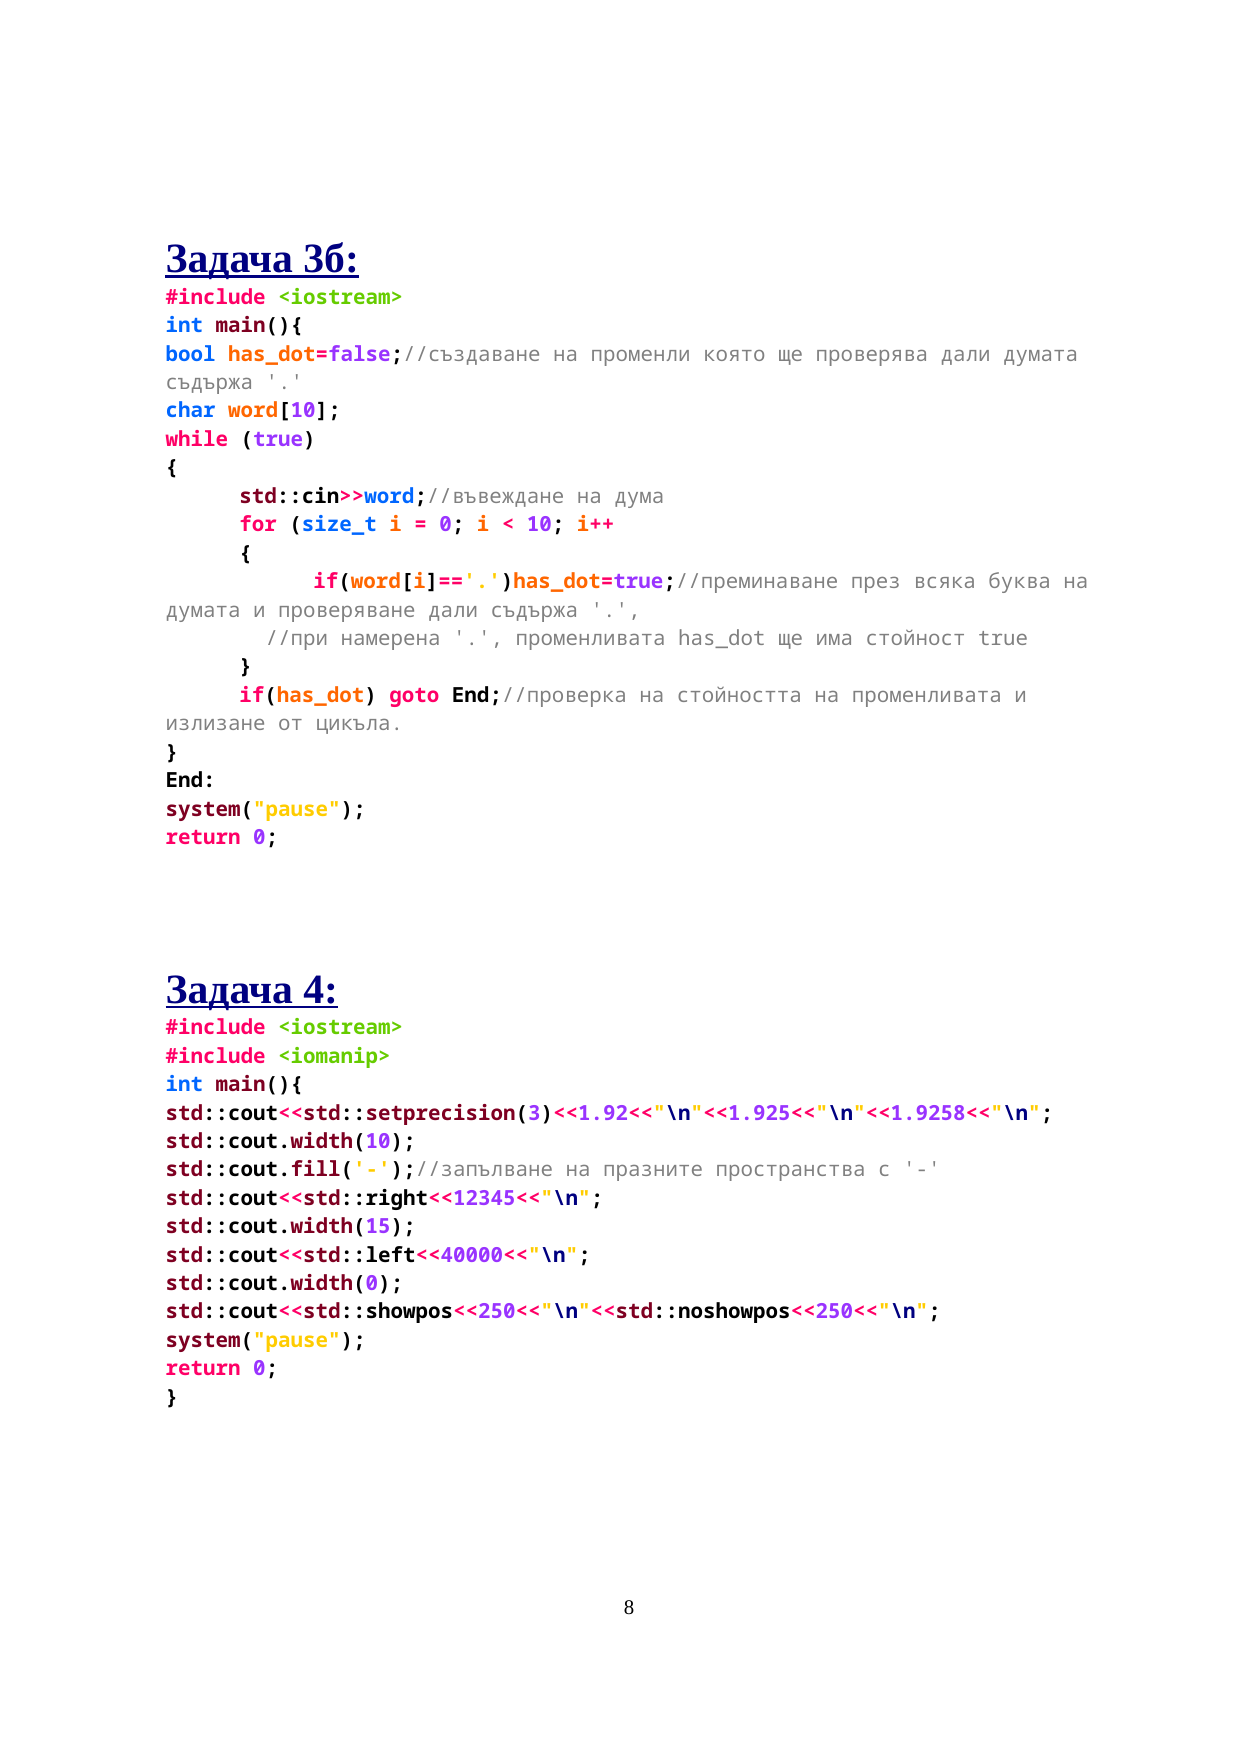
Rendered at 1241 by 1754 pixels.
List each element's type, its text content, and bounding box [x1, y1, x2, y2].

text int main(){ [165, 310, 1093, 339]
text std::cin>>word;//въвеждане на дума [165, 481, 1093, 509]
text { [165, 452, 1093, 481]
text std::cout<<std::showpos<<250<<"\n"<<std::noshowpos<<250<<"\n"; [165, 1297, 1093, 1325]
text if(word[i]=='.')has_dot=true;//преминаване през всяка буква на думата и проверяване дали съдържа '.', [165, 566, 1093, 623]
text { [165, 538, 1093, 566]
text if(has_dot) goto End;//проверка на стойността на променливата и излизане от цикъла. [165, 680, 1093, 737]
text Задача 3б: [165, 234, 1093, 282]
text while (true) [165, 424, 1093, 452]
text std::cout<<std::setprecision(3)<<1.92<<"\n"<<1.925<<"\n"<<1.9258<<"\n"; [165, 1098, 1093, 1126]
text } [165, 737, 1093, 765]
text std::cout<<std::left<<40000<<"\n"; [165, 1240, 1093, 1268]
text Задача 4: [165, 964, 1093, 1012]
text system("pause"); [165, 1325, 1093, 1353]
text } [165, 652, 1093, 680]
text std::cout.width(15); [165, 1211, 1093, 1240]
text for (size_t i = 0; i < 10; i++ [165, 509, 1093, 538]
text std::cout.width(10); [165, 1126, 1093, 1154]
text return 0; [165, 822, 1093, 851]
text #include <iostream> [165, 282, 1093, 310]
text std::cout<<std::right<<12345<<"\n"; [165, 1183, 1093, 1211]
text } [165, 1382, 1093, 1410]
text #include <iomanip> [165, 1041, 1093, 1069]
text char word[10]; [165, 396, 1093, 424]
text End: [165, 765, 1093, 794]
text system("pause"); [165, 794, 1093, 822]
text std::cout.fill('-');//запълване на празните пространства с '-' [165, 1154, 1093, 1183]
text std::cout.width(0); [165, 1268, 1093, 1297]
text //при намерена '.', променливата has_dot ще има стойност true [165, 623, 1093, 652]
text int main(){ [165, 1069, 1093, 1098]
text bool has_dot=false;//създаване на променли която ще проверява дали думата съдържа '.' [165, 339, 1093, 396]
text #include <iostream> [165, 1012, 1093, 1041]
text return 0; [165, 1353, 1093, 1382]
